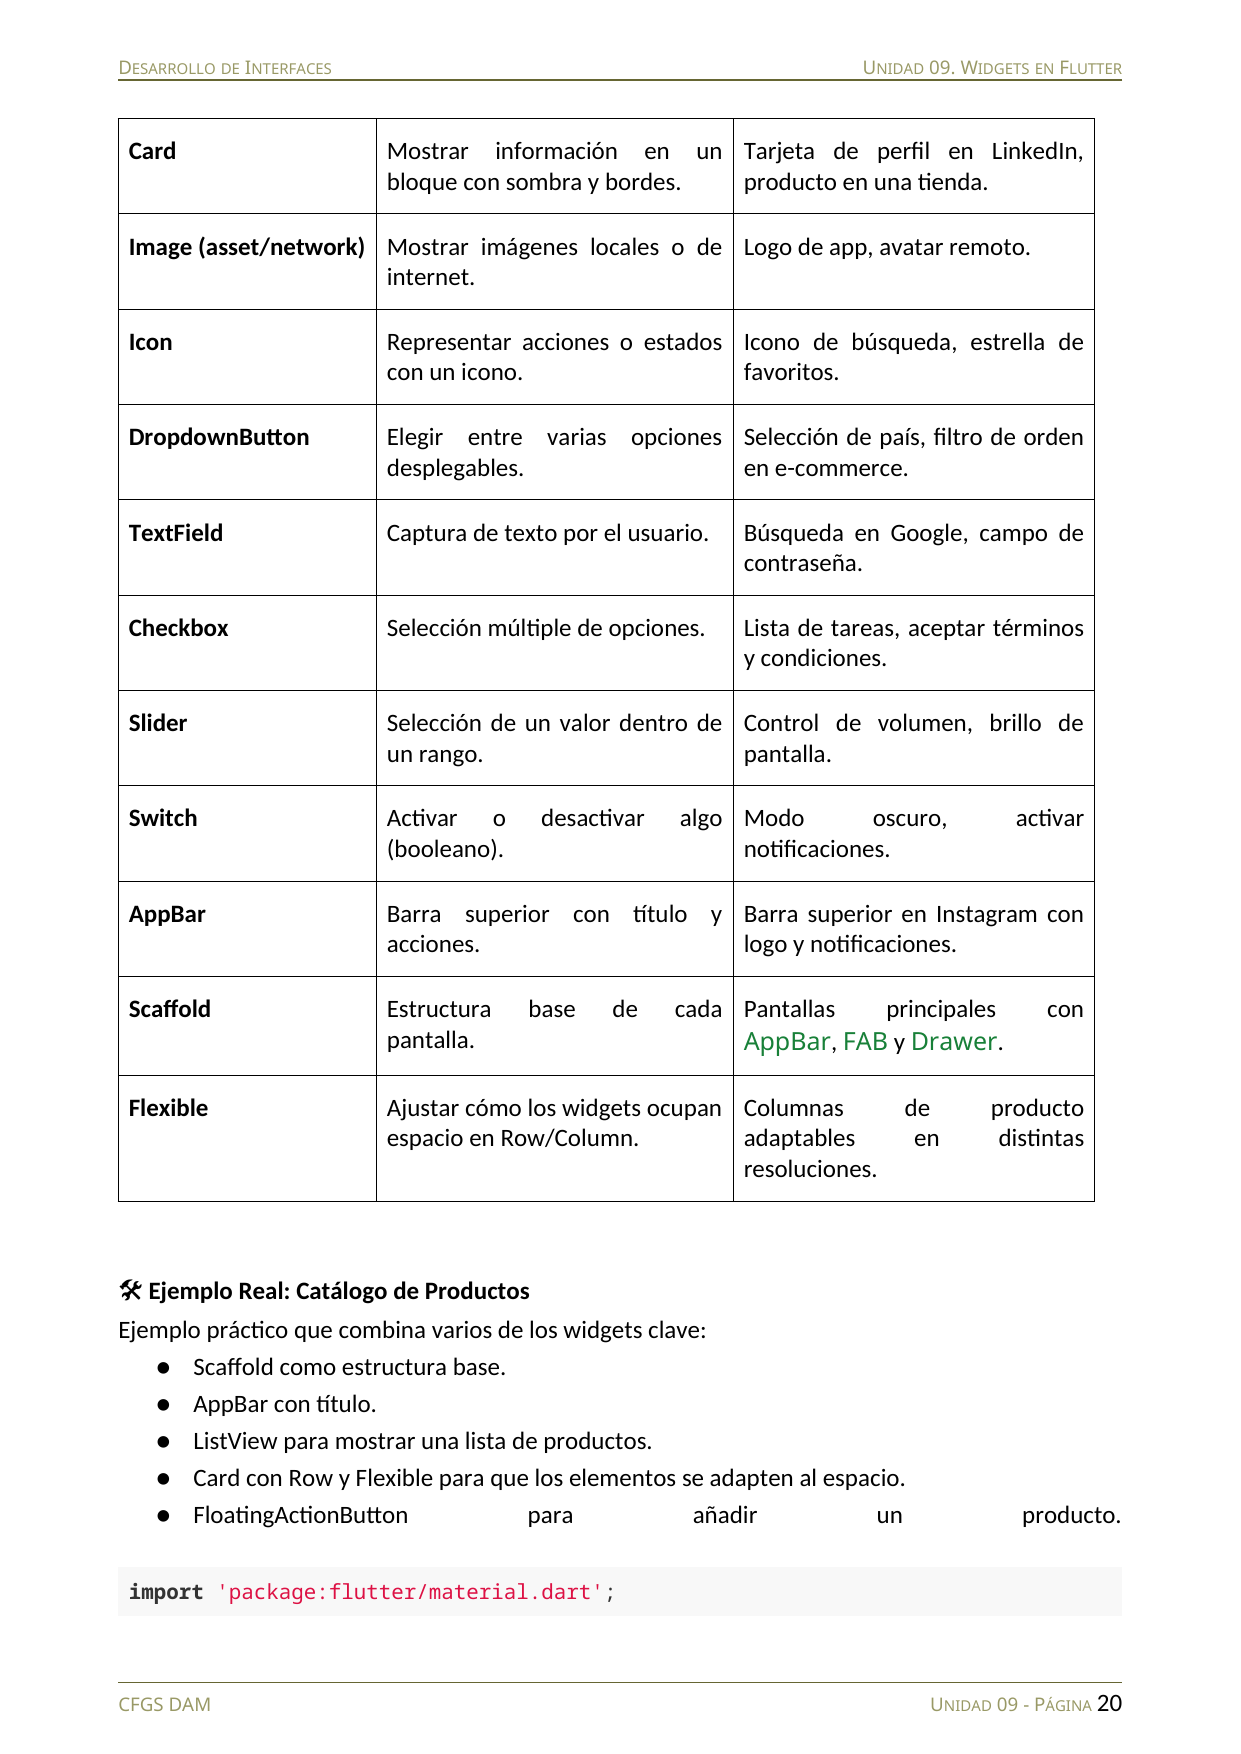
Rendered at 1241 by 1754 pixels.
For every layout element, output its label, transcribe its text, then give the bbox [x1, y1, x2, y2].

list AppBar con título. [156, 1388, 1122, 1419]
table_cell Mostrar información en un bloque con sombra y bordes. [377, 119, 733, 213]
table_cell Selección de país, filtro de orden en e-commerce. [734, 405, 1094, 499]
table_cell Estructura base de cada pantalla. [377, 977, 733, 1075]
table_cell Elegir entre varias opciones desplegables. [377, 405, 733, 499]
text 🛠️ Ejemplo Real: Catálogo de Productos [118, 1276, 1122, 1306]
table_cell Columnas de producto adaptables en distintas resoluciones. [734, 1076, 1094, 1201]
table_cell Selección de un valor dentro de un rango. [377, 691, 733, 785]
list ListView para mostrar una lista de productos. [156, 1425, 1122, 1456]
table_cell Icon [119, 310, 376, 404]
table_cell Pantallas principales con AppBar, FAB y Drawer. [734, 977, 1094, 1075]
table_cell Switch [119, 786, 376, 881]
table_cell Modo oscuro, activar notificaciones. [734, 786, 1094, 881]
table_cell Flexible [119, 1076, 376, 1201]
table_cell Mostrar imágenes locales o de internet. [377, 214, 733, 309]
table_cell Activar o desactivar algo (booleano). [377, 786, 733, 881]
table_cell Captura de texto por el usuario. [377, 500, 733, 594]
table_cell Lista de tareas, aceptar términos y condiciones. [734, 596, 1094, 690]
table_cell Logo de app, avatar remoto. [734, 214, 1094, 309]
text Ejemplo práctico que combina varios de los widgets clave: [118, 1314, 1122, 1345]
table_cell Búsqueda en Google, campo de contraseña. [734, 500, 1094, 594]
list Card con Row y Flexible para que los elementos se adapten al espacio. [156, 1462, 1122, 1493]
list FloatingActionButton para añadir un producto. [156, 1499, 1122, 1560]
table_cell AppBar [119, 882, 376, 976]
table_cell Ajustar cómo los widgets ocupan espacio en Row/Column. [377, 1076, 733, 1201]
list Scaffold como estructura base. [156, 1351, 1122, 1382]
table_cell Image (asset/network) [119, 214, 376, 309]
table_header import 'package:flutter/material.dart'; [118, 1567, 1122, 1616]
table_cell Representar acciones o estados con un icono. [377, 310, 733, 404]
table_cell Barra superior con título y acciones. [377, 882, 733, 976]
table_cell Control de volumen, brillo de pantalla. [734, 691, 1094, 785]
table_cell TextField [119, 500, 376, 594]
table_cell Slider [119, 691, 376, 785]
table_cell Tarjeta de perfil en LinkedIn, producto en una tienda. [734, 119, 1094, 213]
table_cell Checkbox [119, 596, 376, 690]
table_cell Card [119, 119, 376, 213]
table_cell Selección múltiple de opciones. [377, 596, 733, 690]
table_cell DropdownButton [119, 405, 376, 499]
table_cell Barra superior en Instagram con logo y notificaciones. [734, 882, 1094, 976]
table_cell Scaffold [119, 977, 376, 1075]
table_cell Icono de búsqueda, estrella de favoritos. [734, 310, 1094, 404]
